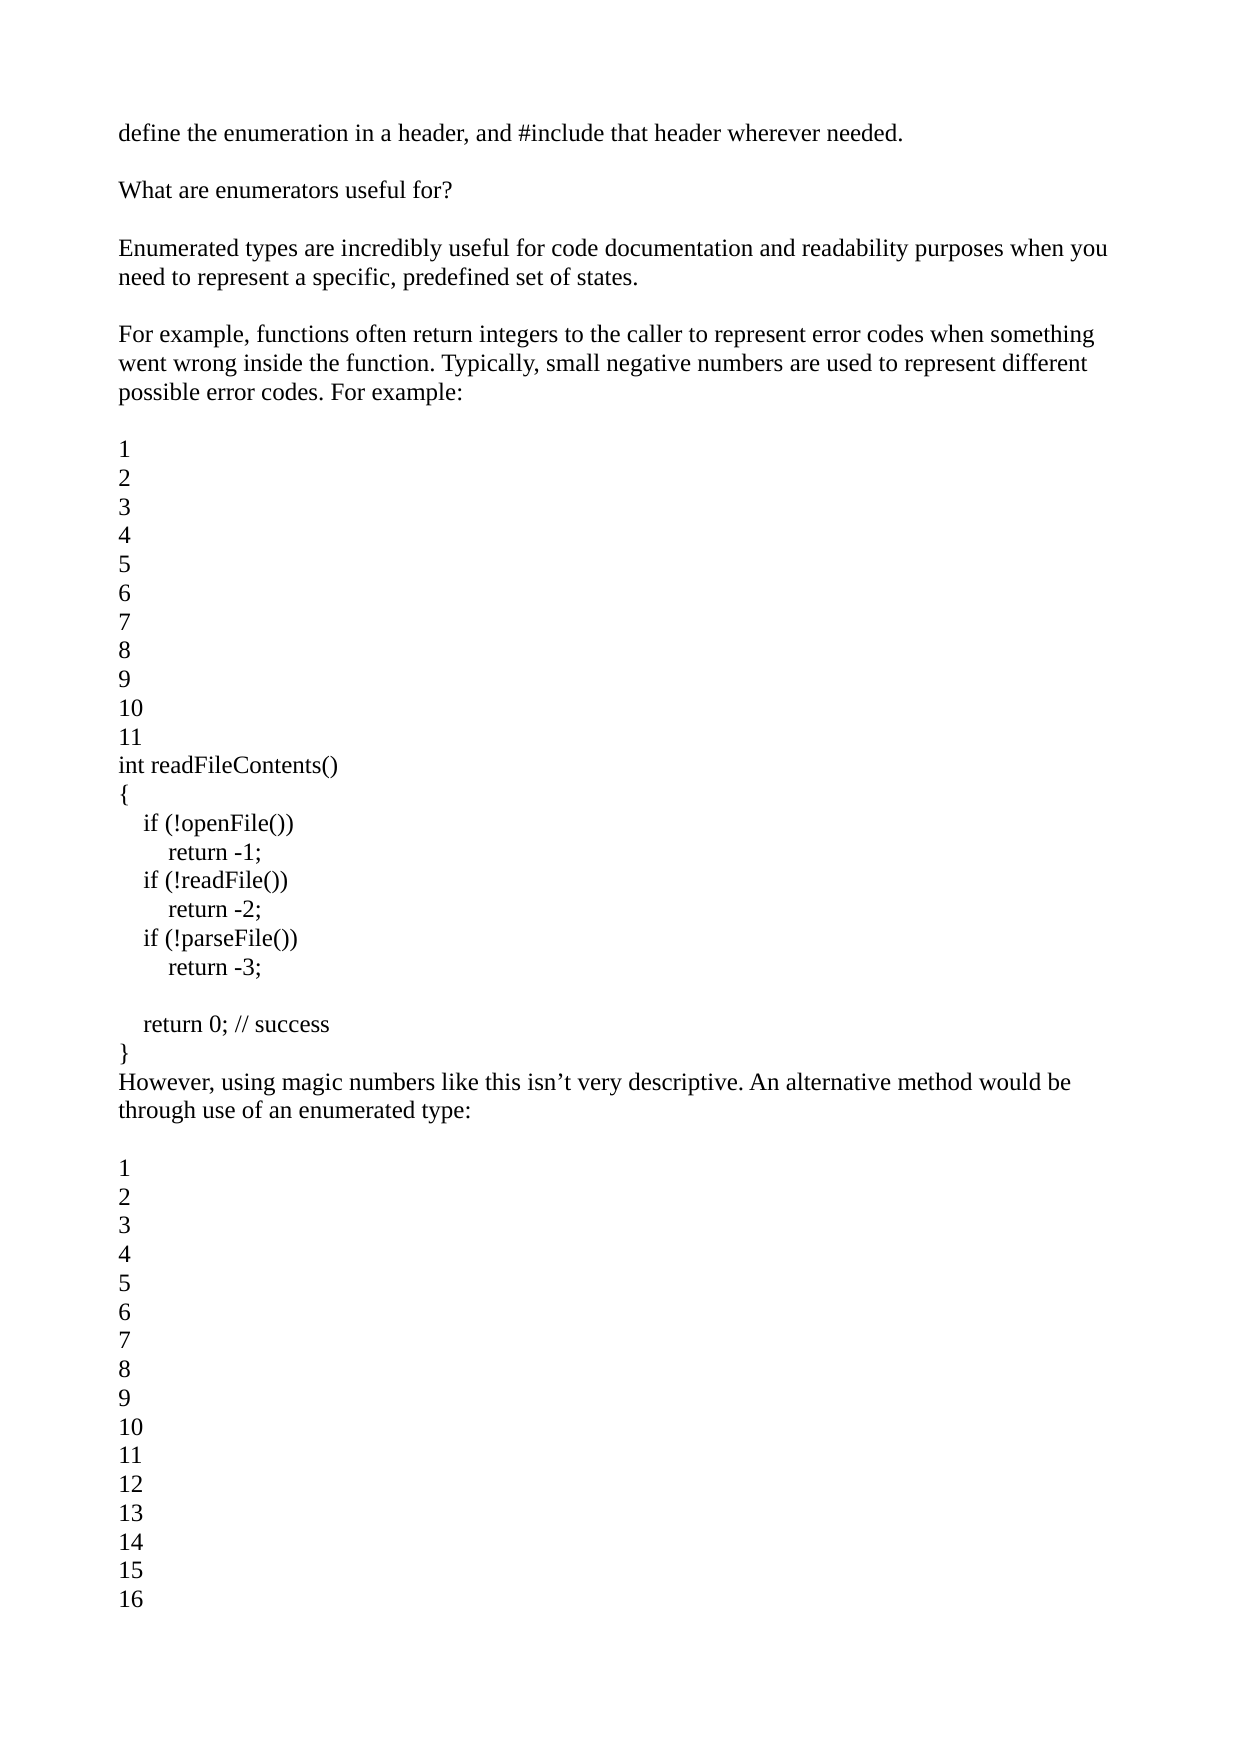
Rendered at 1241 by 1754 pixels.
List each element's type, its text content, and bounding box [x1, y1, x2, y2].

text int readFileContents() [118, 751, 1122, 779]
text What are enumerators useful for? [118, 176, 1122, 204]
text } [118, 1038, 1122, 1067]
text 9 [118, 1383, 1122, 1412]
text 16 [118, 1584, 1122, 1613]
text 6 [118, 1297, 1122, 1326]
text 11 [118, 722, 1122, 751]
text 4 [118, 521, 1122, 549]
text 7 [118, 1326, 1122, 1354]
text Enumerated types are incredibly useful for code documentation and readability purposes when you need to represent a specific, predefined set of states. [118, 233, 1122, 291]
text return -3; [118, 952, 1122, 981]
text 2 [118, 1182, 1122, 1211]
text if (!readFile()) [118, 866, 1122, 894]
text 1 [118, 1153, 1122, 1182]
text define the enumeration in a header, and #include that header wherever needed. [118, 118, 1122, 147]
text 1 [118, 434, 1122, 463]
text { [118, 779, 1122, 808]
text return -2; [118, 894, 1122, 923]
text 5 [118, 1268, 1122, 1297]
text if (!parseFile()) [118, 923, 1122, 952]
text 15 [118, 1556, 1122, 1584]
text if (!openFile()) [118, 808, 1122, 837]
text However, using magic numbers like this isn’t very descriptive. An alternative method would be through use of an enumerated type: [118, 1067, 1122, 1124]
text 6 [118, 578, 1122, 607]
text 5 [118, 549, 1122, 578]
text return -1; [118, 837, 1122, 866]
text 4 [118, 1239, 1122, 1268]
text 7 [118, 607, 1122, 636]
text 12 [118, 1469, 1122, 1498]
text 10 [118, 693, 1122, 722]
text 9 [118, 664, 1122, 693]
text 8 [118, 636, 1122, 664]
text 13 [118, 1498, 1122, 1527]
text 3 [118, 1211, 1122, 1239]
text 2 [118, 463, 1122, 492]
text 10 [118, 1412, 1122, 1441]
text return 0; // success [118, 1009, 1122, 1038]
text 14 [118, 1527, 1122, 1556]
text For example, functions often return integers to the caller to represent error codes when something went wrong inside the function. Typically, small negative numbers are used to represent different possible error codes. For example: [118, 319, 1122, 406]
text 3 [118, 492, 1122, 521]
text 11 [118, 1441, 1122, 1469]
text 8 [118, 1354, 1122, 1383]
